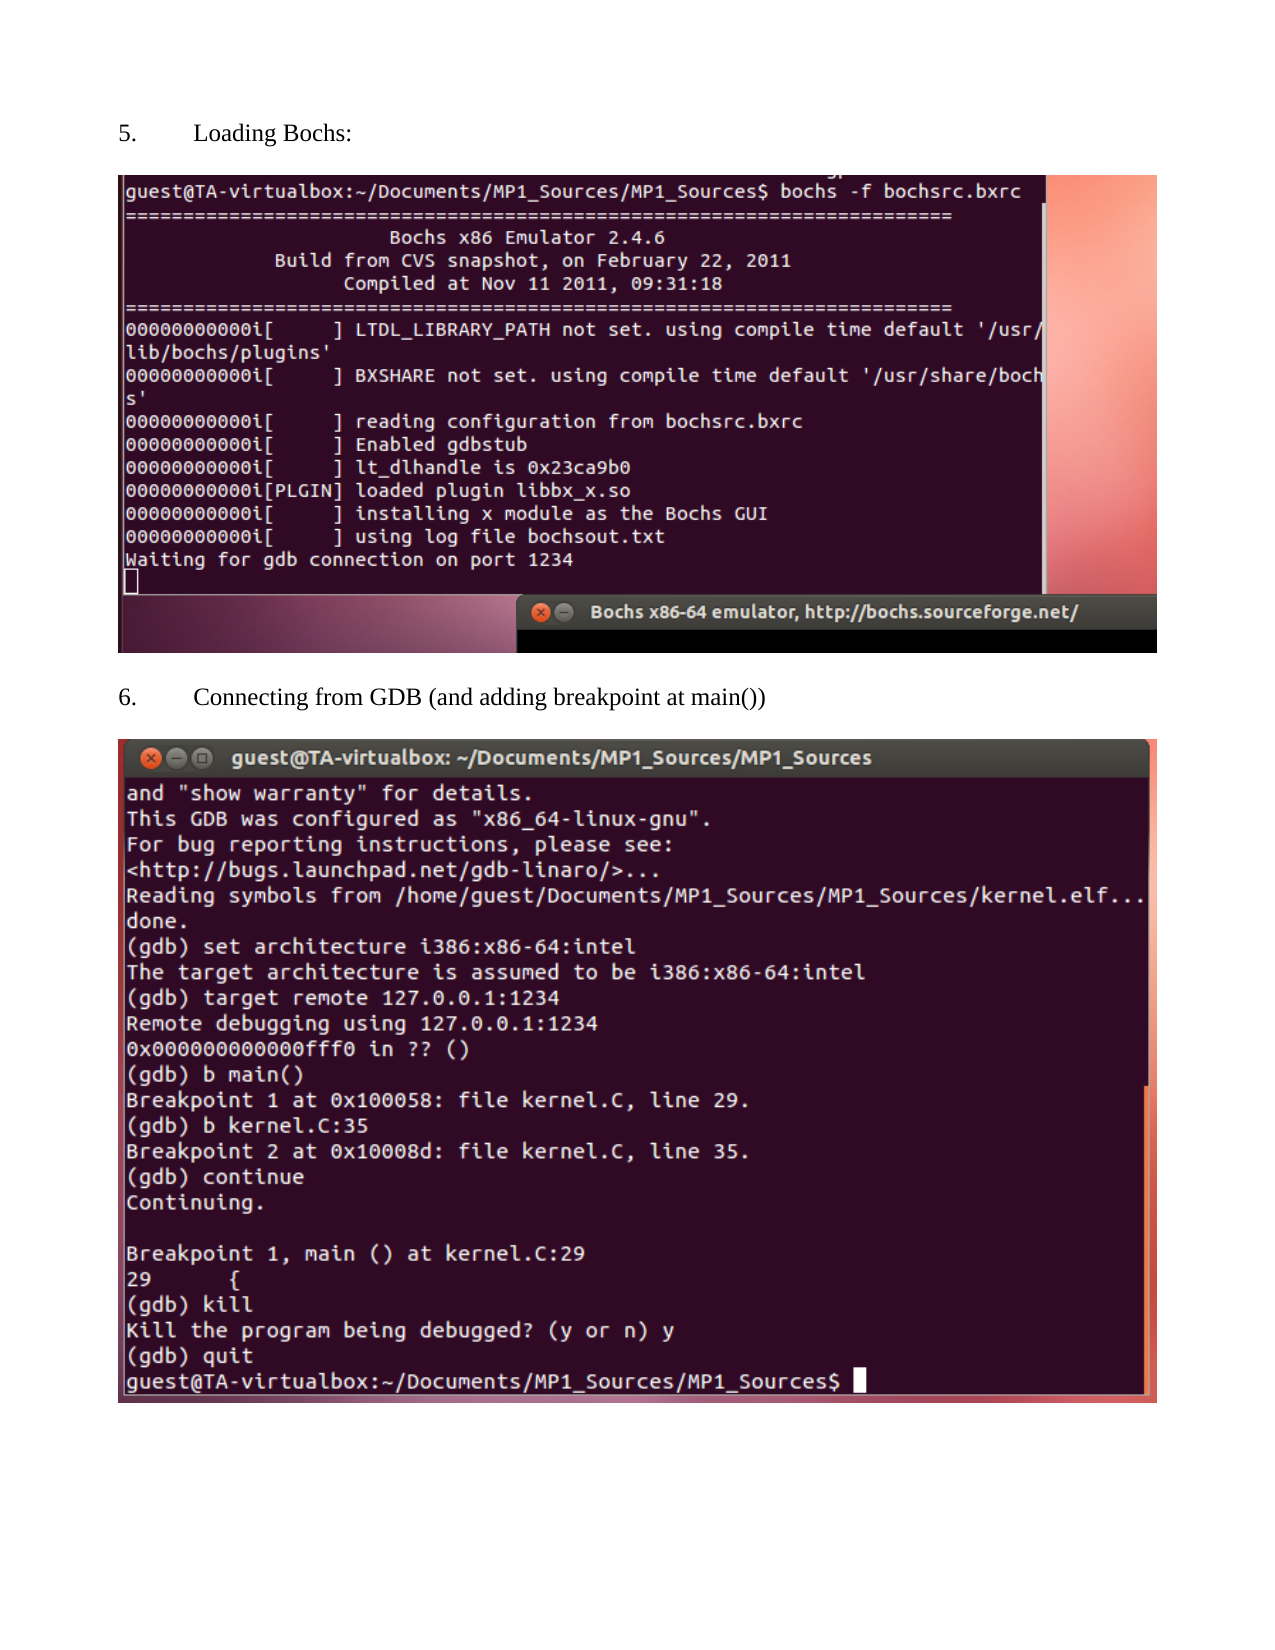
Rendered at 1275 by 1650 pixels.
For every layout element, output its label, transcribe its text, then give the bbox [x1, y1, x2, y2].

picture [118, 175, 1157, 653]
picture [118, 739, 1157, 1403]
list Loading Bochs: [118, 118, 1157, 147]
list Connecting from GDB (and adding breakpoint at main()) [118, 682, 1157, 710]
